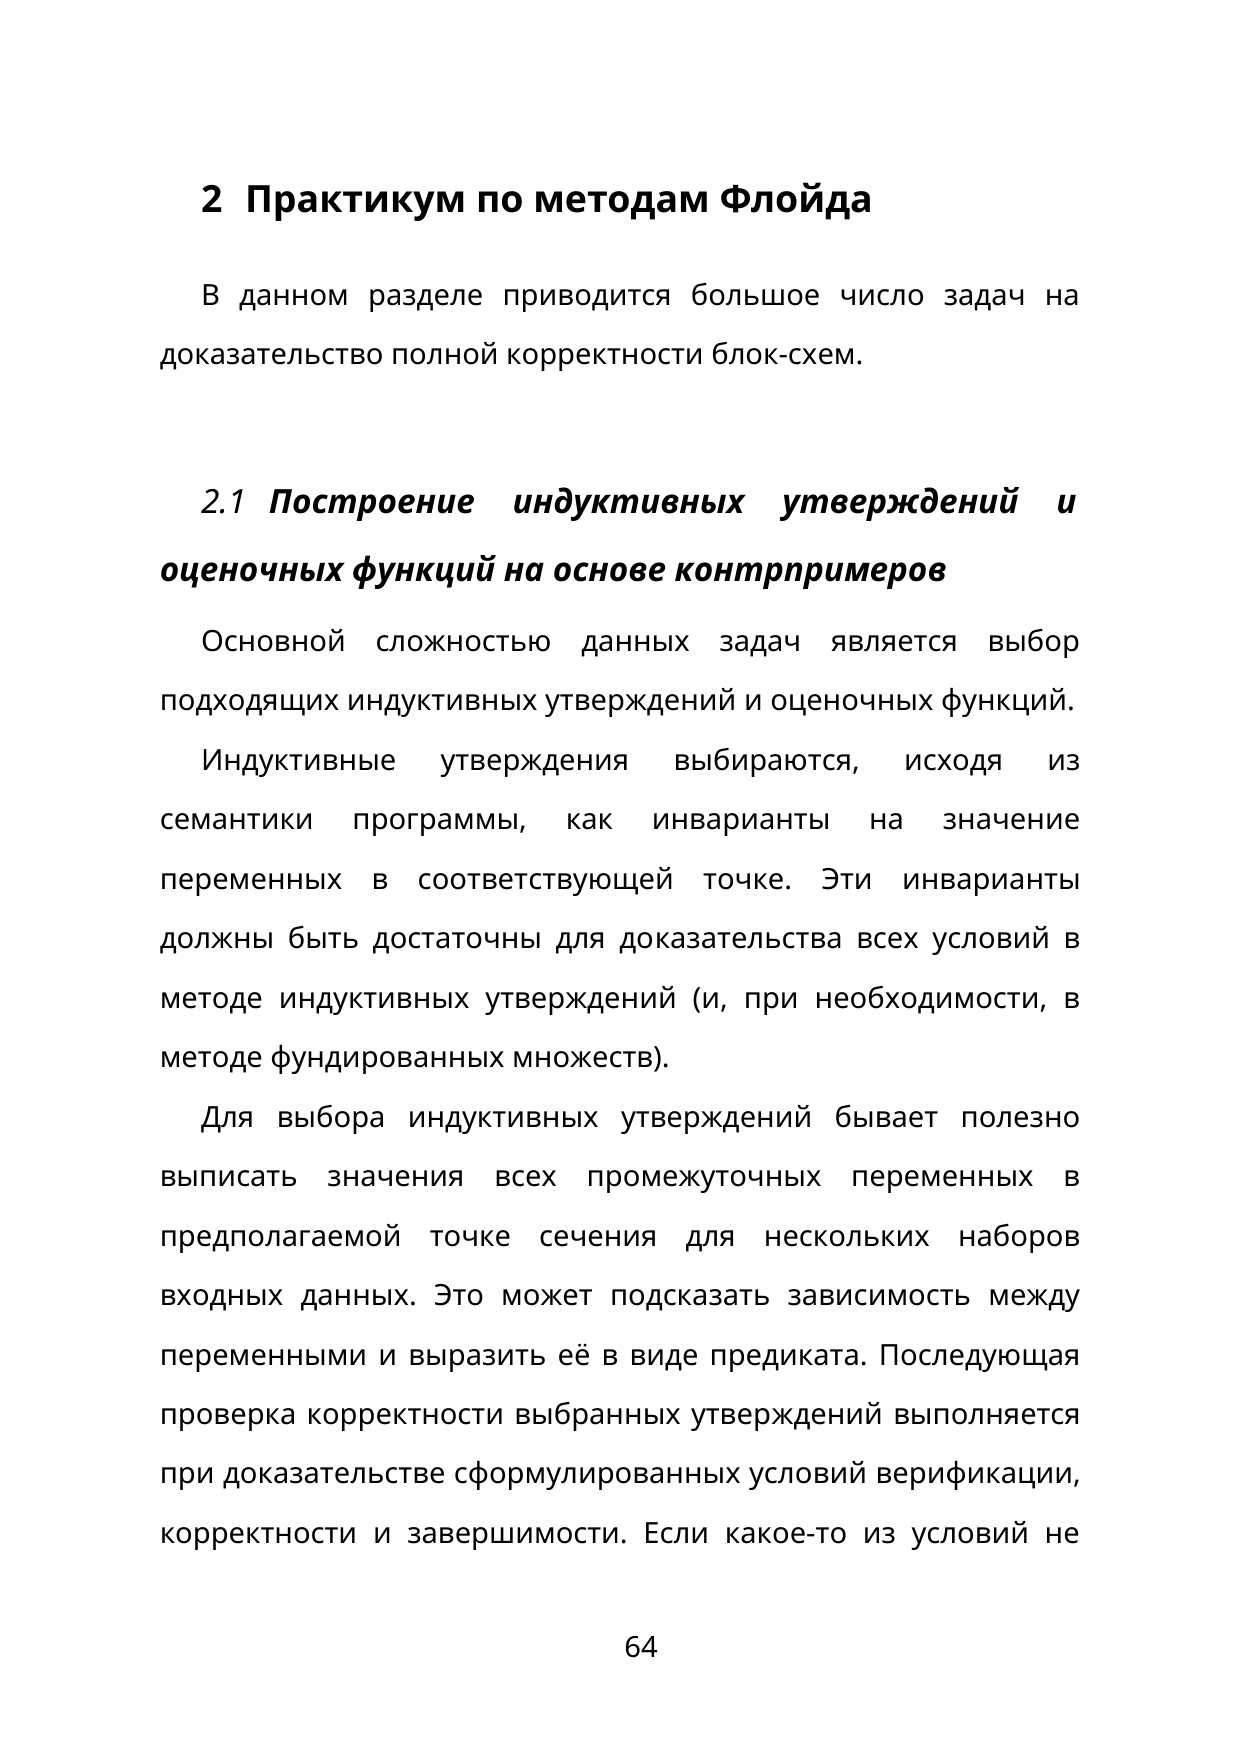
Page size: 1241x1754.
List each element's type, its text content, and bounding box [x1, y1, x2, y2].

text Для выбора индуктивных утверждений бывает полезно выпи­сать значения всех промежуточных переменных в предполагаемой точке сечения для нескольких наборов входных данных. Это может подсказать зависимость между переменными и выразить её в виде предиката. Последующая проверка корректности выбранных утвер­ждений выполняется при доказательстве сформулированных усло­вий верификации, корректности и завершимости. Если какое-то из условий не [159, 1096, 1081, 1552]
text Индуктивные утверждения выбираются, исходя из семантики программы, как инварианты на значение переменных в соответ­ствующей точке. Эти инварианты должны быть достаточны для до­казательства всех условий в методе индуктивных утверждений (и, при необходимости, в методе фундированных множеств). [159, 739, 1081, 1076]
text В данном разделе приводится большое число задач на доказательство полной корректности блок-схем. [159, 274, 1081, 373]
text Основной сложностью данных задач является выбор подходя­щих индуктивных утверждений и оценочных функций. [159, 620, 1081, 719]
subtitle Построение индуктивных утверждений и оценочных функций на основе контрпримеров [159, 478, 1081, 591]
subtitle Практикум по методам Флойда [159, 173, 1081, 224]
